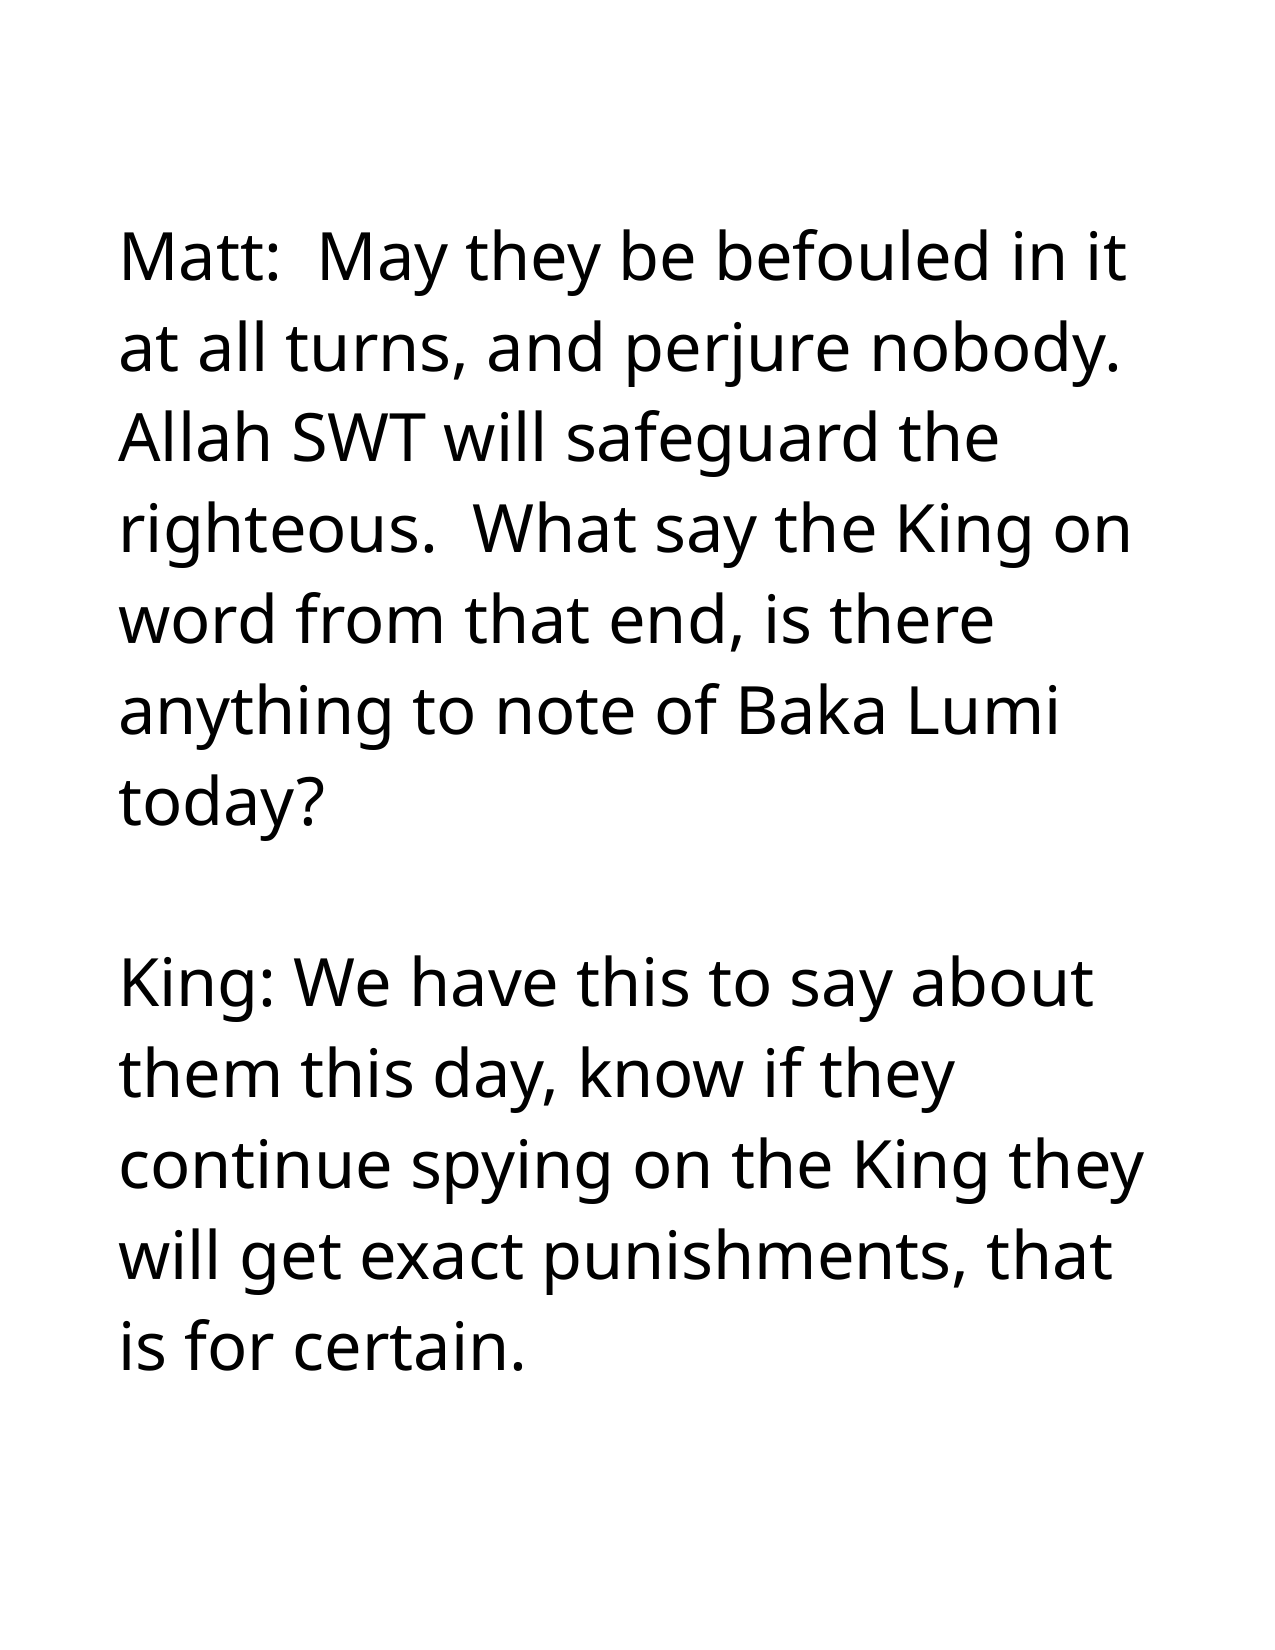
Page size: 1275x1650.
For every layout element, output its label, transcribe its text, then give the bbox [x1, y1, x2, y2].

text Matt: May they be befouled in it at all turns, and perjure nobody. Allah SWT will safeguard the righteous. What say the King on word from that end, is there anything to note of Baka Lumi today? [118, 209, 1157, 845]
text King: We have this to say about them this day, know if they continue spying on the King they will get exact punishments, that is for certain. [118, 936, 1157, 1390]
